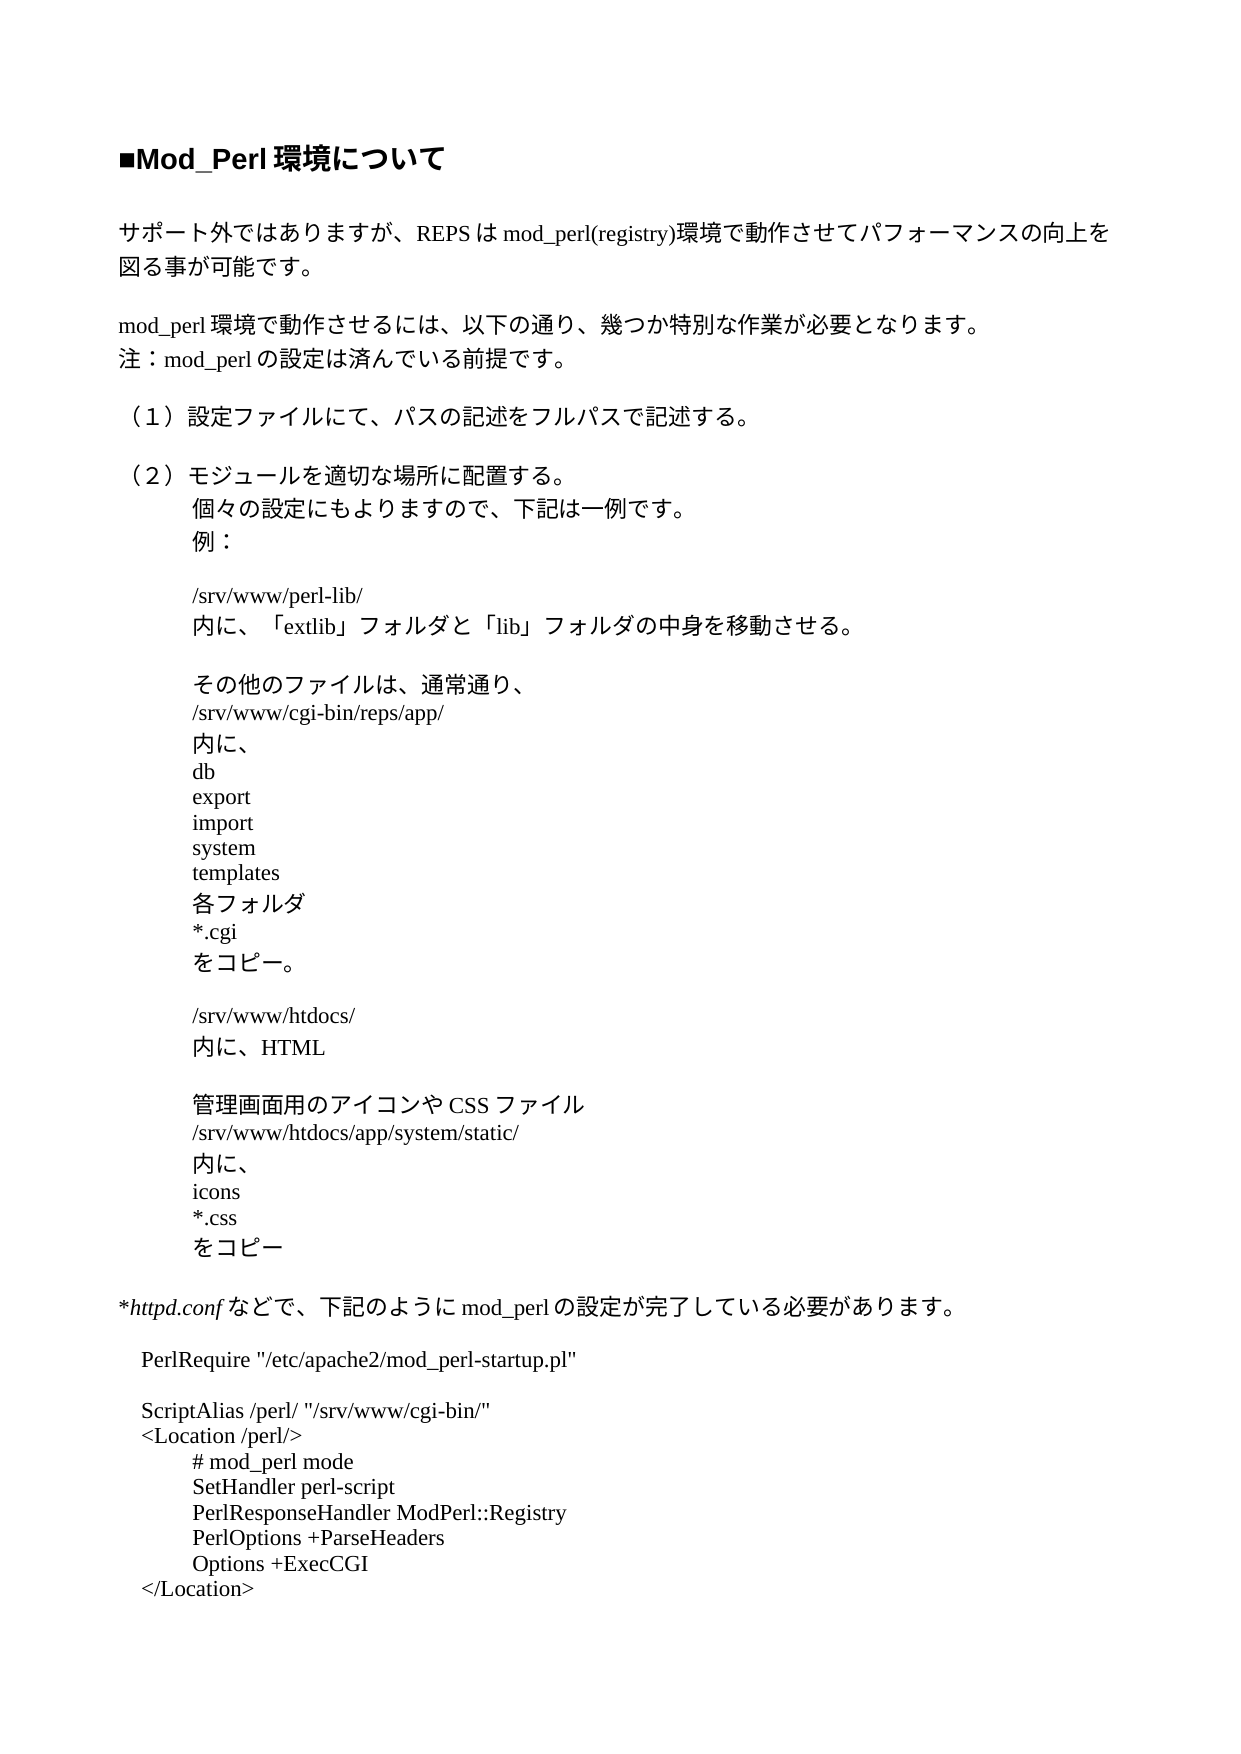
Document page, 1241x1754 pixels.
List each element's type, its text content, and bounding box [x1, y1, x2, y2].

text *httpd.conf などで、下記のようにmod_perlの設定が完了している必要があります。 [118, 1288, 1122, 1322]
text *.css [192, 1204, 1122, 1230]
text PerlResponseHandler ModPerl::Registry [118, 1500, 1122, 1525]
text /srv/www/htdocs/ [192, 1003, 1122, 1028]
text をコピー。 [192, 944, 1122, 978]
text </Location> [118, 1576, 1122, 1601]
text /srv/www/perl-lib/ [192, 583, 1122, 608]
text mod_perl環境で動作させるには、以下の通り、幾つか特別な作業が必要となります。 [118, 307, 1122, 340]
text 管理画面用のアイコンやCSSファイル [192, 1087, 1122, 1120]
subtitle ■Mod_Perl環境について [118, 136, 1122, 178]
text /srv/www/cgi-bin/reps/app/ [192, 700, 1122, 726]
text をコピー [192, 1230, 1122, 1263]
text # mod_perl mode [118, 1449, 1122, 1474]
text 内に、HTML [192, 1028, 1122, 1062]
text import [192, 809, 1122, 835]
text PerlRequire "/etc/apache2/mod_perl-startup.pl" [118, 1347, 1122, 1373]
text Options +ExecCGI [118, 1551, 1122, 1576]
text system [192, 835, 1122, 860]
text <Location /perl/> [118, 1423, 1122, 1449]
text （１）設定ファイルにて、パスの記述をフルパスで記述する。 [118, 399, 1122, 432]
text icons [192, 1179, 1122, 1204]
text サポート外ではありますが、REPSはmod_perl(registry)環境で動作させてパフォーマンスの向上を図る事が可能です。 [118, 215, 1122, 282]
text （２）モジュールを適切な場所に配置する。 [118, 458, 1122, 491]
text その他のファイルは、通常通り、 [192, 667, 1122, 700]
text *.cgi [192, 919, 1122, 944]
text 内に、 [192, 726, 1122, 759]
text 内に、「extlib」フォルダと「lib」フォルダの中身を移動させる。 [192, 608, 1122, 641]
text db [192, 759, 1122, 784]
text 個々の設定にもよりますので、下記は一例です。 [118, 491, 1122, 524]
text 内に、 [192, 1146, 1122, 1179]
text /srv/www/htdocs/app/system/static/ [192, 1120, 1122, 1146]
text 各フォルダ [192, 886, 1122, 919]
text SetHandler perl-script [118, 1474, 1122, 1500]
text 例： [192, 524, 1122, 557]
text ScriptAlias /perl/ "/srv/www/cgi-bin/" [118, 1398, 1122, 1423]
text PerlOptions +ParseHeaders [118, 1525, 1122, 1551]
text 注：mod_perlの設定は済んでいる前提です。 [118, 340, 1122, 374]
text templates [192, 860, 1122, 886]
text export [192, 784, 1122, 809]
